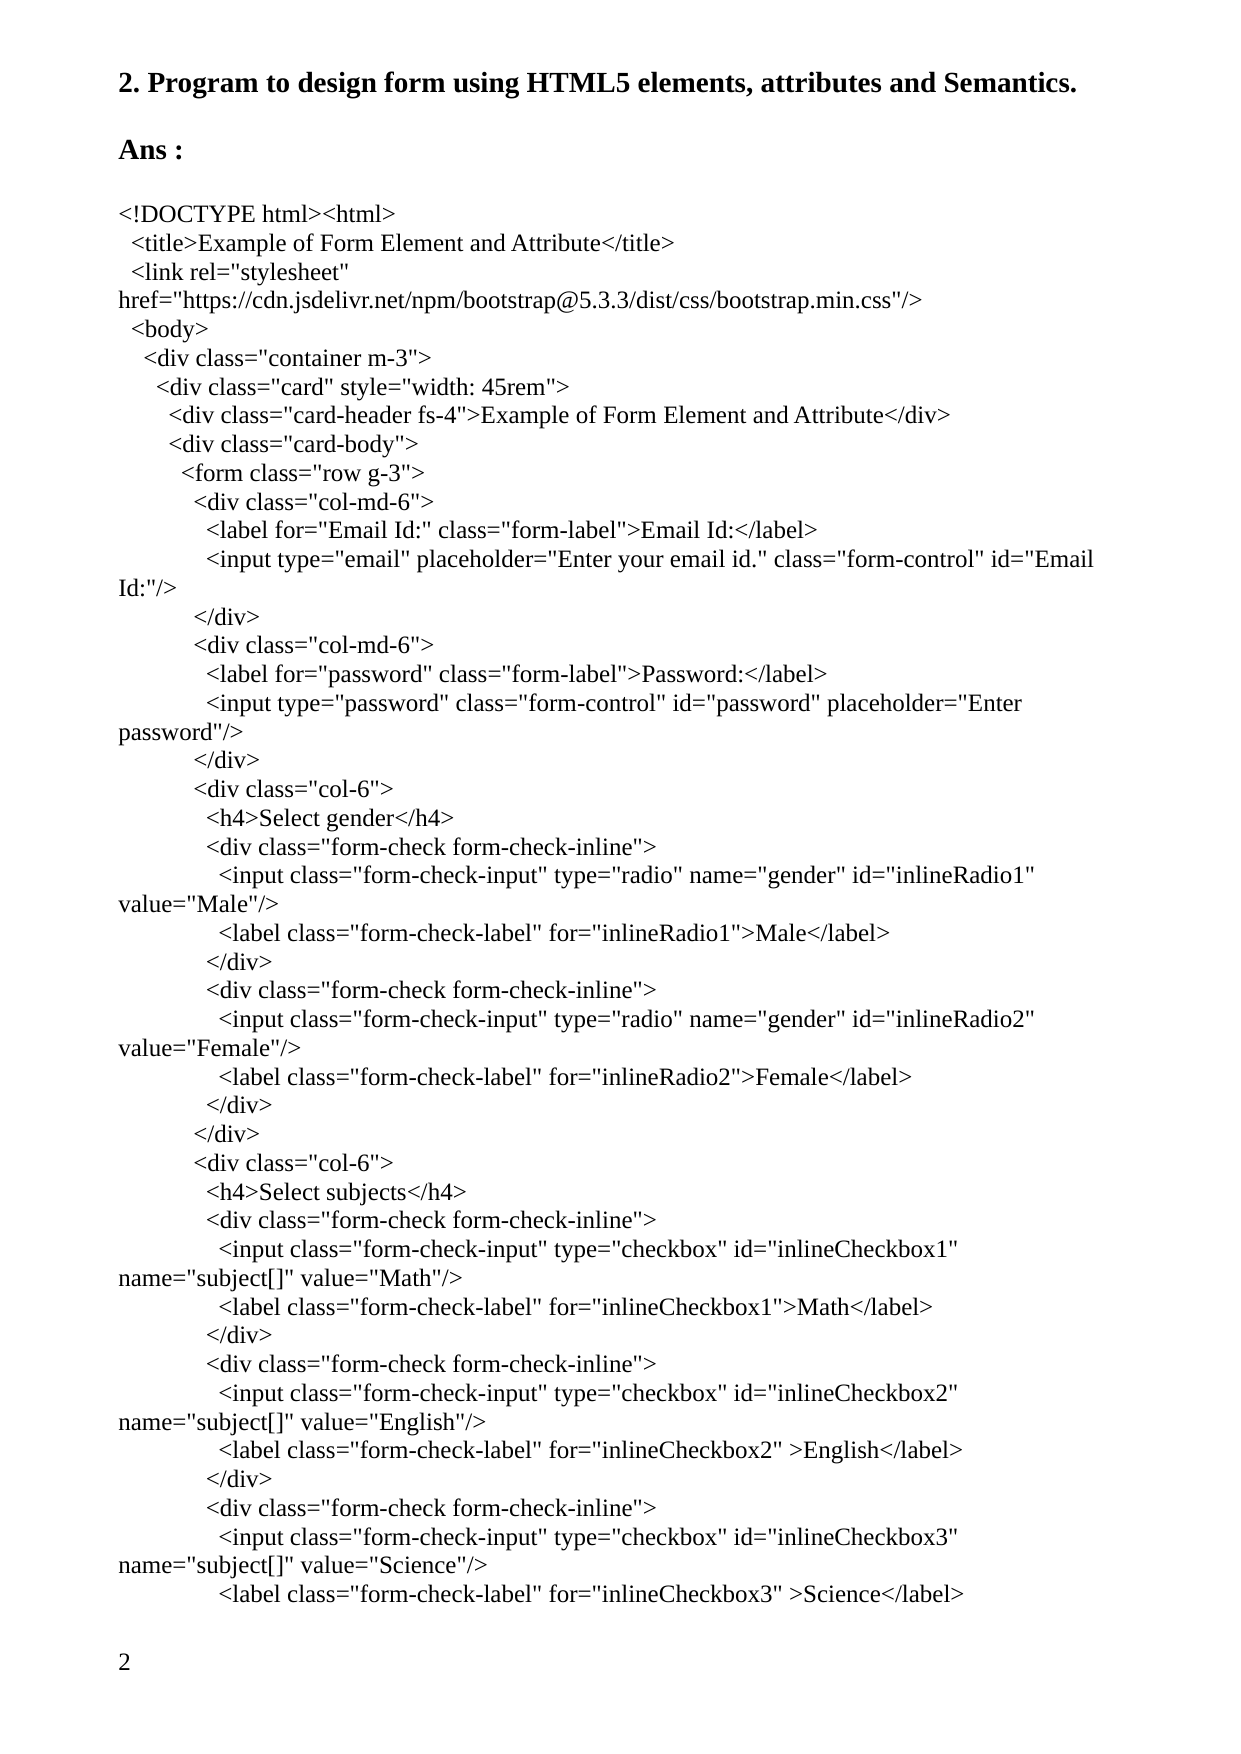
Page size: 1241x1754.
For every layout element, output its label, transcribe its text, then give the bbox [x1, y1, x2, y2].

text <input class="form-check-input" type="checkbox" id="inlineCheckbox1" name="subject[]" value="Math"/> [118, 1234, 1122, 1292]
text <h4>Select gender</h4> [118, 803, 1122, 832]
text <div class="form-check form-check-inline"> [118, 1206, 1122, 1234]
text 2. Program to design form using HTML5 elements, attributes and Semantics. [118, 65, 1122, 99]
text <!DOCTYPE html><html> [118, 199, 1122, 228]
text <input class="form-check-input" type="checkbox" id="inlineCheckbox2" name="subject[]" value="English"/> [118, 1378, 1122, 1436]
text <div class="form-check form-check-inline"> [118, 1493, 1122, 1522]
text <div class="container m-3"> [118, 343, 1122, 372]
text <input type="email" placeholder="Enter your email id." class="form-control" id="Email Id:"/> [118, 544, 1122, 602]
text <label for="Email Id:" class="form-label">Email Id:</label> [118, 516, 1122, 544]
text </div> [118, 1464, 1122, 1493]
text <label class="form-check-label" for="inlineCheckbox2" >English</label> [118, 1436, 1122, 1464]
text </div> [118, 1091, 1122, 1119]
text </div> [118, 602, 1122, 631]
text <label for="password" class="form-label">Password:</label> [118, 659, 1122, 688]
text <div class="col-6"> [118, 774, 1122, 803]
text </div> [118, 947, 1122, 976]
text <h4>Select subjects</h4> [118, 1177, 1122, 1206]
text <div class="card" style="width: 45rem"> [118, 372, 1122, 401]
text <div class="form-check form-check-inline"> [118, 976, 1122, 1004]
text <label class="form-check-label" for="inlineCheckbox3" >Science</label> [118, 1579, 1122, 1608]
text <div class="form-check form-check-inline"> [118, 1349, 1122, 1378]
text <link rel="stylesheet" href="https://cdn.jsdelivr.net/npm/bootstrap@5.3.3/dist/css/bootstrap.min.css"/> [118, 257, 1122, 314]
text <div class="card-header fs-4">Example of Form Element and Attribute</div> [118, 401, 1122, 429]
text <label class="form-check-label" for="inlineRadio2">Female</label> [118, 1062, 1122, 1091]
text <div class="col-6"> [118, 1148, 1122, 1177]
text <form class="row g-3"> [118, 458, 1122, 487]
text </div> [118, 1119, 1122, 1148]
text <body> [118, 314, 1122, 343]
text <div class="col-md-6"> [118, 487, 1122, 516]
text <div class="col-md-6"> [118, 631, 1122, 659]
text <label class="form-check-label" for="inlineRadio1">Male</label> [118, 918, 1122, 947]
text <input class="form-check-input" type="radio" name="gender" id="inlineRadio2" value="Female"/> [118, 1004, 1122, 1062]
text Ans : [118, 132, 1122, 166]
text <div class="card-body"> [118, 429, 1122, 458]
text </div> [118, 746, 1122, 774]
text <input class="form-check-input" type="checkbox" id="inlineCheckbox3" name="subject[]" value="Science"/> [118, 1522, 1122, 1579]
text <label class="form-check-label" for="inlineCheckbox1">Math</label> [118, 1292, 1122, 1321]
text <div class="form-check form-check-inline"> [118, 832, 1122, 861]
text <input type="password" class="form-control" id="password" placeholder="Enter password"/> [118, 688, 1122, 746]
text </div> [118, 1321, 1122, 1349]
text <input class="form-check-input" type="radio" name="gender" id="inlineRadio1" value="Male"/> [118, 861, 1122, 918]
text <title>Example of Form Element and Attribute</title> [118, 228, 1122, 257]
